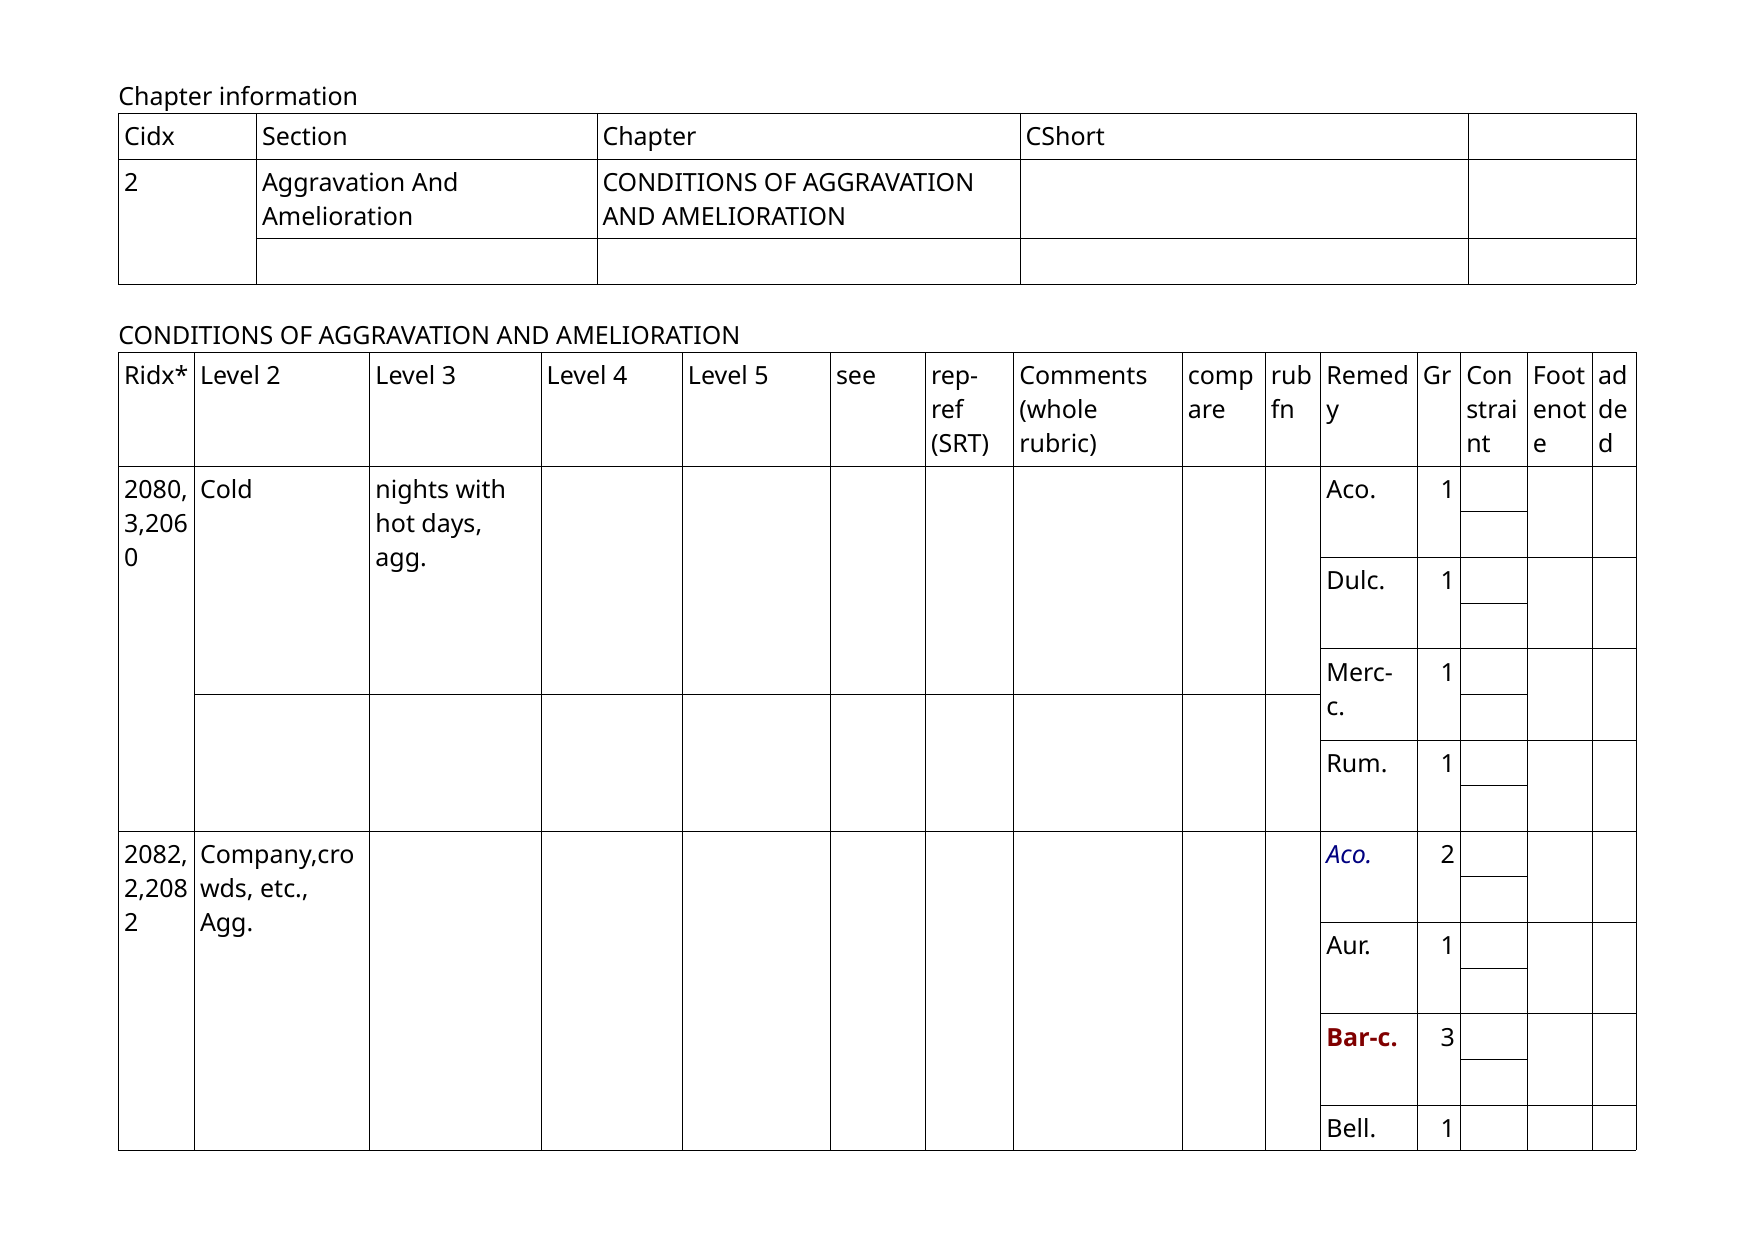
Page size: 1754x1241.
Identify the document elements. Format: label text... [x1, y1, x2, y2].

table_cell [1183, 695, 1265, 831]
table_cell [1014, 695, 1182, 831]
text CONDITIONS OF AGGRAVATION AND AMELIORATION [118, 318, 1636, 352]
table_cell [542, 467, 682, 694]
table_cell [1528, 649, 1592, 739]
table_cell 1 [1418, 558, 1460, 648]
table_cell [1469, 239, 1636, 284]
table_cell [1528, 923, 1592, 1013]
table_cell [1461, 1106, 1527, 1150]
table_cell [1593, 649, 1636, 739]
table_cell 1 [1418, 741, 1460, 831]
table_header Remedy [1321, 353, 1417, 466]
table_cell Dulc. [1321, 558, 1417, 648]
table_cell [926, 467, 1013, 694]
table_cell 1 [1418, 1106, 1460, 1150]
table_cell [1461, 512, 1527, 557]
table_cell [1266, 832, 1320, 1150]
table_cell [831, 695, 925, 831]
table_header [1469, 114, 1636, 158]
table_cell [831, 832, 925, 1150]
table_cell [1266, 467, 1320, 694]
table_cell Aggravation And Amelioration [257, 160, 597, 238]
table_cell [1469, 160, 1636, 238]
table_cell [1528, 1106, 1592, 1150]
table_cell CONDITIONS OF AGGRAVATION AND AMELIORATION [598, 160, 1020, 238]
table_cell [1021, 239, 1468, 284]
table_cell Rum. [1321, 741, 1417, 831]
table_header Cidx [119, 114, 256, 158]
table_cell [1183, 832, 1265, 1150]
table_cell [1183, 467, 1265, 694]
table_header rep-ref (SRT) [926, 353, 1013, 466]
table_cell [1014, 467, 1182, 694]
table_header Footenote [1528, 353, 1592, 466]
table_cell [370, 695, 541, 831]
table_header see [831, 353, 925, 466]
table_cell [683, 832, 830, 1150]
table_cell [926, 695, 1013, 831]
table_cell [1461, 1014, 1527, 1059]
table_cell Bell. [1321, 1106, 1417, 1150]
table_cell [1528, 832, 1592, 922]
table_cell [1593, 832, 1636, 922]
table_header Gr [1418, 353, 1460, 466]
text Chapter information [118, 79, 1636, 113]
table_cell 2 [119, 160, 256, 284]
table_cell 2080,3,2060 [119, 467, 194, 831]
table_cell [257, 239, 597, 284]
table_header compare [1183, 353, 1265, 466]
table_header Constraint [1461, 353, 1527, 466]
table_cell Merc-c. [1321, 649, 1417, 739]
table_cell [1593, 467, 1636, 557]
table_cell Aco. [1321, 832, 1417, 922]
table_cell [1021, 160, 1468, 238]
table_cell 2082,2,2082 [119, 832, 194, 1150]
table_cell [1461, 649, 1527, 694]
table_cell [370, 832, 541, 1150]
table_cell [1461, 558, 1527, 603]
table_cell [1461, 786, 1527, 831]
table_cell [1461, 1060, 1527, 1104]
table_cell [1461, 604, 1527, 648]
table_header rub fn [1266, 353, 1320, 466]
table_cell [1593, 1014, 1636, 1104]
table_cell [683, 467, 830, 694]
table_header Comments (whole rubric) [1014, 353, 1182, 466]
table_cell 1 [1418, 467, 1460, 557]
table_cell [683, 695, 830, 831]
table_header Ridx* [119, 353, 194, 466]
table_header Level 2 [195, 353, 369, 466]
table_header Level 4 [542, 353, 682, 466]
table_header added [1593, 353, 1636, 466]
table_cell [1593, 741, 1636, 831]
table_cell [926, 832, 1013, 1150]
table_cell [1528, 467, 1592, 557]
table_cell [1014, 832, 1182, 1150]
table_cell Company,crowds, etc., Agg. [195, 832, 369, 1150]
table_header Chapter [598, 114, 1020, 158]
table_cell Bar-c. [1321, 1014, 1417, 1104]
table_cell Cold [195, 467, 369, 694]
table_cell [1528, 558, 1592, 648]
table_cell [1461, 467, 1527, 511]
table_cell [1461, 923, 1527, 968]
table_cell [1461, 695, 1527, 739]
table_cell [598, 239, 1020, 284]
table_cell Aur. [1321, 923, 1417, 1013]
table_cell 3 [1418, 1014, 1460, 1104]
table_cell [1461, 877, 1527, 922]
table_cell [542, 832, 682, 1150]
table_header Section [257, 114, 597, 158]
table_header CShort [1021, 114, 1468, 158]
table_cell [1528, 1014, 1592, 1104]
table_cell [1593, 558, 1636, 648]
table_cell 1 [1418, 649, 1460, 739]
table_cell [1528, 741, 1592, 831]
table_cell [1461, 832, 1527, 876]
table_cell [1593, 923, 1636, 1013]
table_cell 2 [1418, 832, 1460, 922]
table_cell [195, 695, 369, 831]
table_cell Aco. [1321, 467, 1417, 557]
table_cell [1593, 1106, 1636, 1150]
table_cell [831, 467, 925, 694]
table_header Level 5 [683, 353, 830, 466]
table_cell [1461, 741, 1527, 785]
table_cell [1461, 969, 1527, 1013]
table_cell 1 [1418, 923, 1460, 1013]
table_header Level 3 [370, 353, 541, 466]
table_cell nights with hot days, agg. [370, 467, 541, 694]
table_cell [1266, 695, 1320, 831]
table_cell [542, 695, 682, 831]
